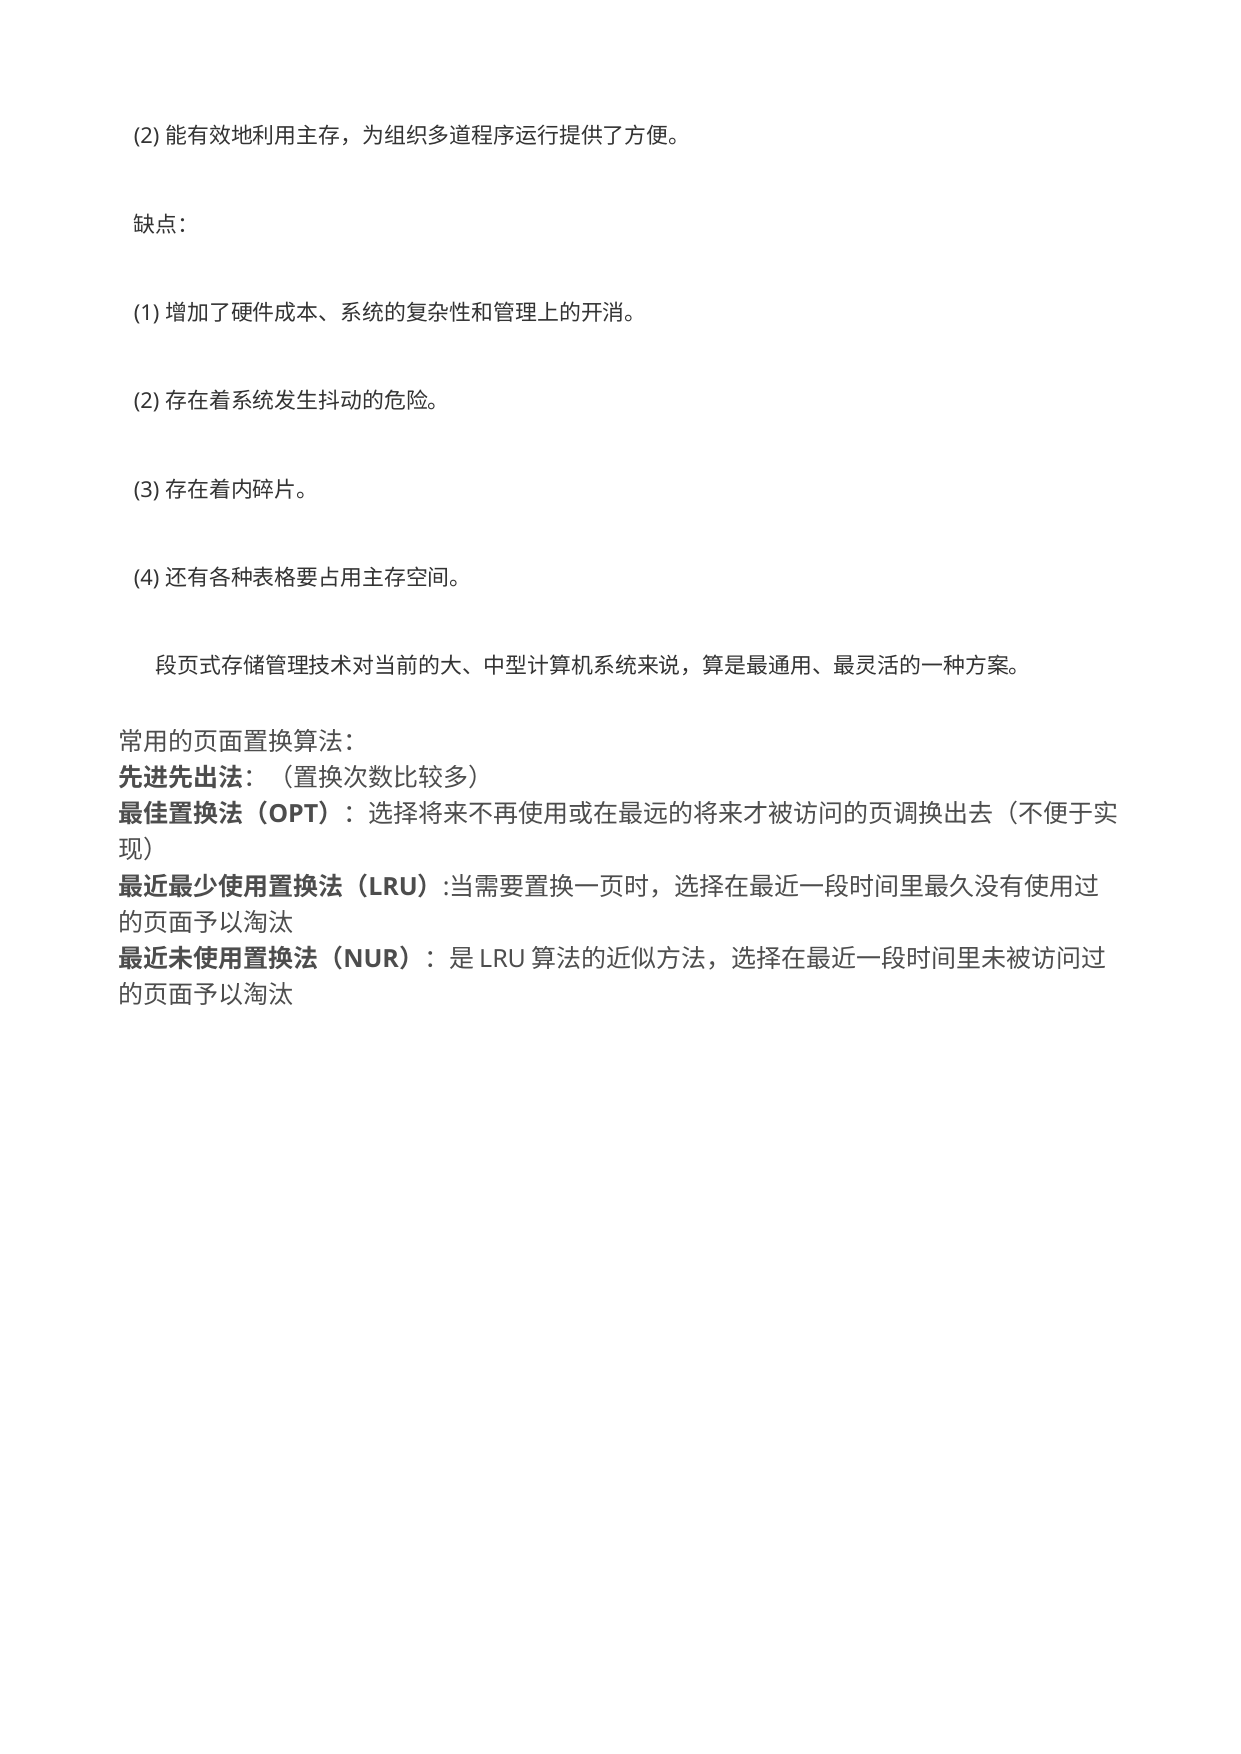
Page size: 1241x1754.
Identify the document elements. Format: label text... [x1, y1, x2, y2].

text (2) 存在着系统发生抖动的危险。 [134, 383, 1106, 415]
text 缺点： [134, 207, 1106, 238]
text 段页式存储管理技术对当前的大、中型计算机系统来说，算是最通用、最灵活的一种方案。 [134, 648, 1106, 680]
text (1) 增加了硬件成本、系统的复杂性和管理上的开消。 [134, 295, 1106, 327]
text (4) 还有各种表格要占用主存空间。 [134, 560, 1106, 592]
text (2) 能有效地利用主存，为组织多道程序运行提供了方便。 [134, 118, 1106, 150]
text 常用的页面置换算法： 先进先出法：（置换次数比较多） 最佳置换法（OPT）：选择将来不再使用或在最远的将来才被访问的页调换出去（不便于实现） 最近最少使用置换法（LRU）:当需要置换一页时，选择在最近一段时间里最久没有使用过的页面予以淘汰 最近未使用置换法（NUR）：是LRU算法的近似方法，选择在最近一段时间里未被访问过的页面予以淘汰 [118, 721, 1122, 1011]
text (3) 存在着内碎片。 [134, 472, 1106, 503]
